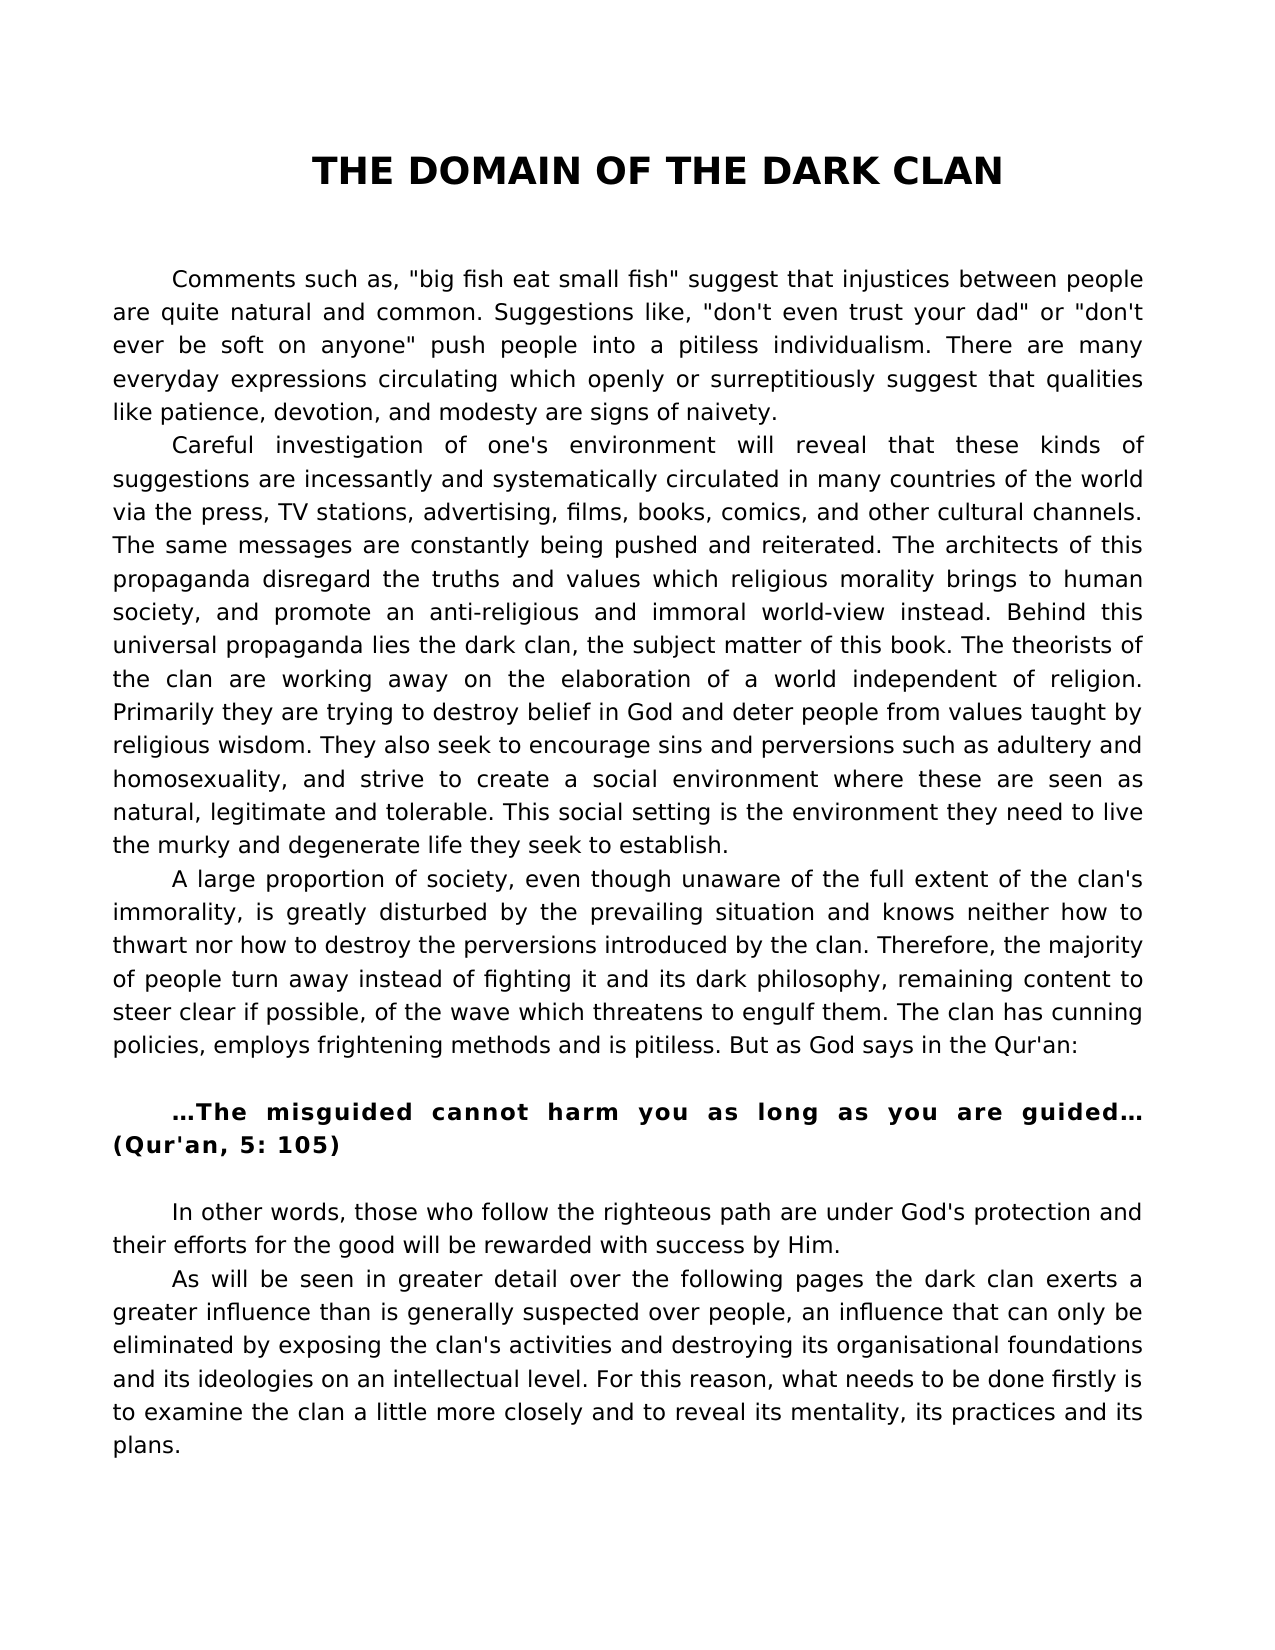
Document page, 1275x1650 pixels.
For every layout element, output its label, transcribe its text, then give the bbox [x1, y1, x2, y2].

text As will be seen in greater detail over the following pages the dark clan exerts a greater influence than is generally suspected over people, an influence that can only be eliminated by exposing the clan's activities and destroying its organisational foundations and its ideologies on an intellectual level. For this reason, what needs to be done firstly is to examine the clan a little more closely and to reveal its mentality, its practices and its plans. [112, 1260, 1145, 1460]
text Careful investigation of one's environment will reveal that these kinds of suggestions are incessantly and systematically circulated in many countries of the world via the press, TV stations, advertising, films, books, comics, and other cultural channels. The same messages are constantly being pushed and reiterated. The architects of this propaganda disregard the truths and values which religious morality brings to human society, and promote an anti-religious and immoral world-view instead. Behind this universal propaganda lies the dark clan, the subject matter of this book. The theorists of the clan are working away on the elaboration of a world independent of religion. Primarily they are trying to destroy belief in God and deter people from values taught by religious wisdom. They also seek to encourage sins and perversions such as adultery and homosexuality, and strive to create a social environment where these are seen as natural, legitimate and tolerable. This social setting is the environment they need to live the murky and degenerate life they seek to establish. [112, 427, 1145, 860]
text THE DOMAIN OF THE DARK CLAN [112, 150, 1145, 194]
text …The misguided cannot harm you as long as you are guided… (Qur'an, 5: 105) [112, 1094, 1145, 1160]
text Comments such as, "big fish eat small fish" suggest that injustices between people are quite natural and common. Suggestions like, "don't even trust your dad" or "don't ever be soft on anyone" push people into a pitiless individualism. There are many everyday expressions circulating which openly or surreptitiously suggest that qualities like patience, devotion, and modesty are signs of naivety. [112, 260, 1145, 427]
text In other words, those who follow the righteous path are under God's protection and their efforts for the good will be rewarded with success by Him. [112, 1194, 1145, 1260]
text A large proportion of society, even though unaware of the full extent of the clan's immorality, is greatly disturbed by the prevailing situation and knows neither how to thwart nor how to destroy the perversions introduced by the clan. Therefore, the majority of people turn away instead of fighting it and its dark philosophy, remaining content to steer clear if possible, of the wave which threatens to engulf them. The clan has cunning policies, employs frightening methods and is pitiless. But as God says in the Qur'an: [112, 860, 1145, 1060]
